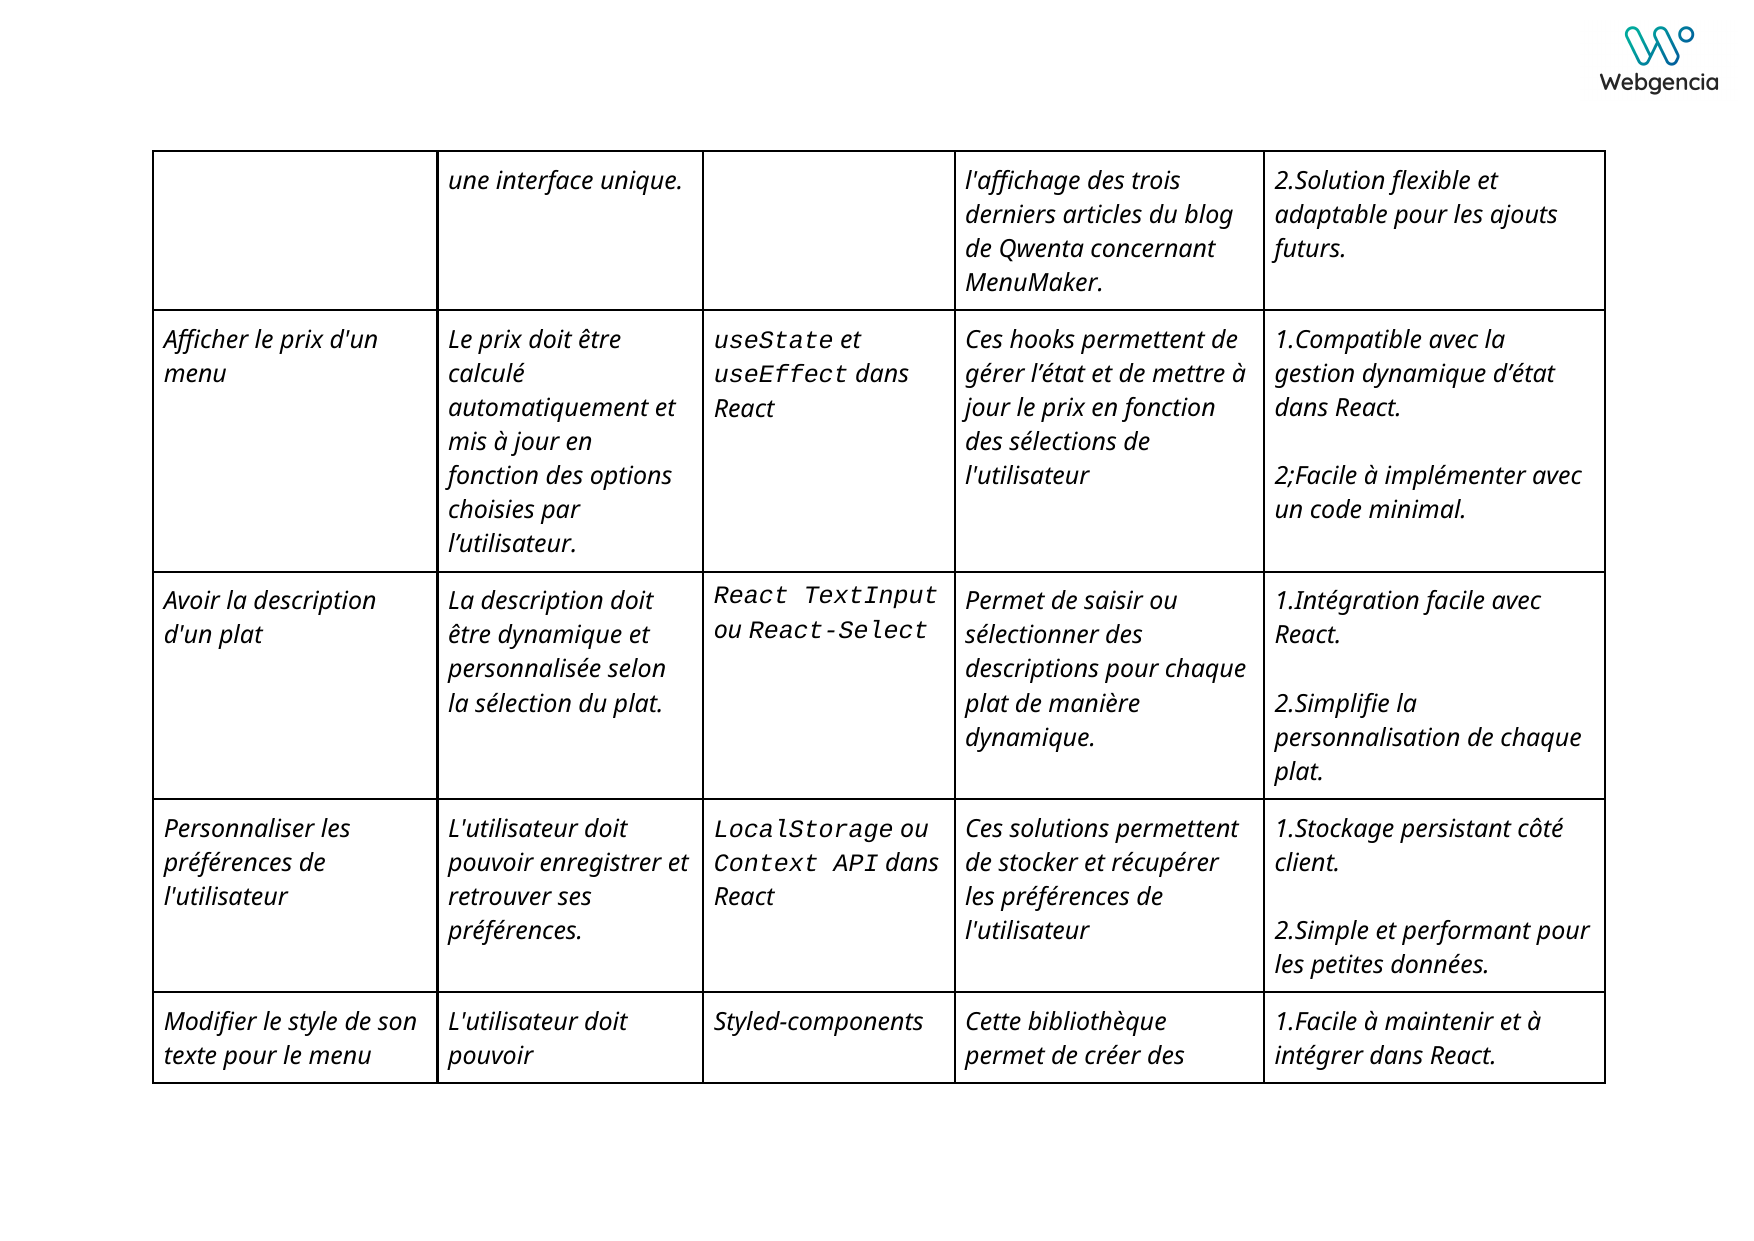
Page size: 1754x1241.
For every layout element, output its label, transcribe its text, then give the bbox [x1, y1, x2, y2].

table_cell 2.Solution flexible et adaptable pour les ajouts futurs. [1265, 152, 1604, 309]
table_cell La description doit être dynamique et personnalisée selon la sélection du plat. [439, 573, 702, 798]
table_cell Le prix doit être calculé automatiquement et mis à jour en fonction des options choisies par l’utilisateur. [439, 311, 702, 571]
table_cell Ces hooks permettent de gérer l’état et de mettre à jour le prix en fonction des sélections de l'utilisateur [956, 311, 1263, 571]
table_cell Personnaliser les préférences de l'utilisateur [154, 800, 436, 991]
table_cell 1.Facile à maintenir et à intégrer dans React. [1265, 993, 1604, 1082]
picture [1580, 20, 1739, 101]
table_cell L'utilisateur doit pouvoir enregistrer et retrouver ses préférences. [439, 800, 702, 991]
table_cell Avoir la description d'un plat [154, 573, 436, 798]
table_cell LocalStorage ou Context API dans React [704, 800, 954, 991]
table_cell L'utilisateur doit pouvoir [439, 993, 702, 1082]
table_cell Modifier le style de son texte pour le menu [154, 993, 436, 1082]
table_cell React TextInput ou React-Select [704, 573, 954, 798]
table_cell Afficher le prix d'un menu [154, 311, 436, 571]
table_cell 1.Stockage persistant côté client. 2.Simple et performant pour les petites données. [1265, 800, 1604, 991]
table_cell Styled-components [704, 993, 954, 1082]
table_cell Permet de saisir ou sélectionner des descriptions pour chaque plat de manière dynamique. [956, 573, 1263, 798]
table_cell Cette bibliothèque permet de créer des [956, 993, 1263, 1082]
table_cell [704, 152, 954, 309]
table_cell [154, 152, 436, 309]
table_cell Ces solutions permettent de stocker et récupérer les préférences de l'utilisateur [956, 800, 1263, 991]
table_cell useState et useEffect dans React [704, 311, 954, 571]
table_cell l'affichage des trois derniers articles du blog de Qwenta concernant MenuMaker. [956, 152, 1263, 309]
table_cell une interface unique. [439, 152, 702, 309]
table_cell 1.Compatible avec la gestion dynamique d’état dans React. 2;Facile à implémenter avec un code minimal. [1265, 311, 1604, 571]
table_cell 1.Intégration facile avec React. 2.Simplifie la personnalisation de chaque plat. [1265, 573, 1604, 798]
